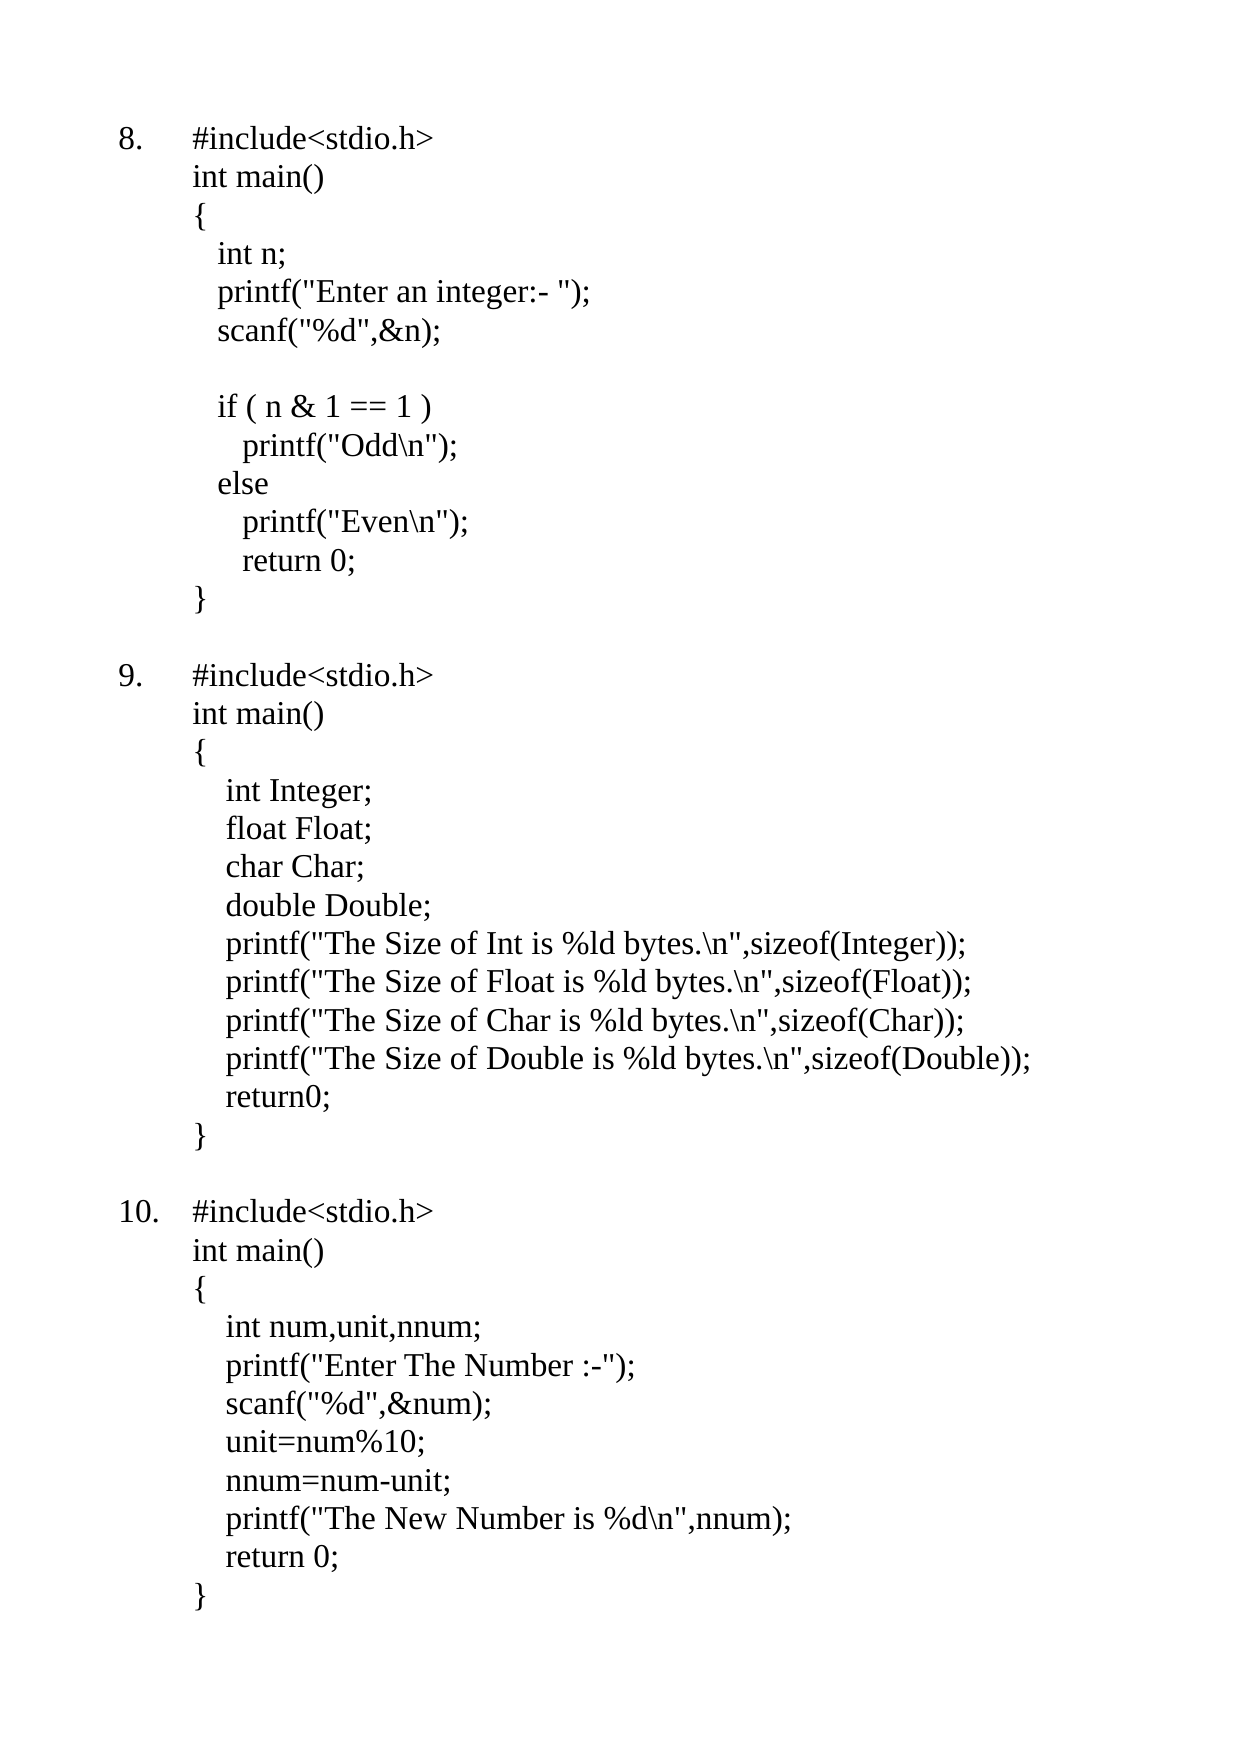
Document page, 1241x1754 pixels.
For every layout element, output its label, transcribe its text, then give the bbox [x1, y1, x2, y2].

text printf("The Size of Int is %ld bytes.\n",sizeof(Integer)); [118, 923, 1122, 961]
text printf("The Size of Char is %ld bytes.\n",sizeof(Char)); [118, 1000, 1122, 1038]
text printf("Even\n"); [118, 501, 1122, 540]
text printf("The Size of Double is %ld bytes.\n",sizeof(Double)); [118, 1038, 1122, 1076]
text 8. #include<stdio.h> [118, 118, 1122, 156]
text nnum=num-unit; [118, 1460, 1122, 1498]
text { [118, 731, 1122, 770]
text printf("The Size of Float is %ld bytes.\n",sizeof(Float)); [118, 961, 1122, 1000]
text int n; [118, 233, 1122, 271]
text char Char; [118, 846, 1122, 885]
text { [118, 195, 1122, 233]
text int main() [118, 1230, 1122, 1268]
text printf("Odd\n"); [118, 425, 1122, 463]
text return 0; [118, 540, 1122, 578]
text 10. #include<stdio.h> [118, 1191, 1122, 1230]
text printf("Enter The Number :-"); [118, 1345, 1122, 1383]
text { [118, 1268, 1122, 1306]
text } [118, 578, 1122, 616]
text int num,unit,nnum; [118, 1306, 1122, 1345]
text scanf("%d",&num); [118, 1383, 1122, 1421]
text return0; [118, 1076, 1122, 1115]
text else [118, 463, 1122, 501]
text } [118, 1115, 1122, 1153]
text printf("The New Number is %d\n",nnum); [118, 1498, 1122, 1536]
text double Double; [118, 885, 1122, 923]
text int main() [118, 156, 1122, 195]
text return 0; [118, 1536, 1122, 1575]
text 9. #include<stdio.h> [118, 655, 1122, 693]
text unit=num%10; [118, 1421, 1122, 1460]
text int Integer; [118, 770, 1122, 808]
text int main() [118, 693, 1122, 731]
text } [118, 1575, 1122, 1613]
text printf("Enter an integer:- "); [118, 271, 1122, 310]
text if ( n & 1 == 1 ) [118, 386, 1122, 425]
text scanf("%d",&n); [118, 310, 1122, 348]
text float Float; [118, 808, 1122, 846]
